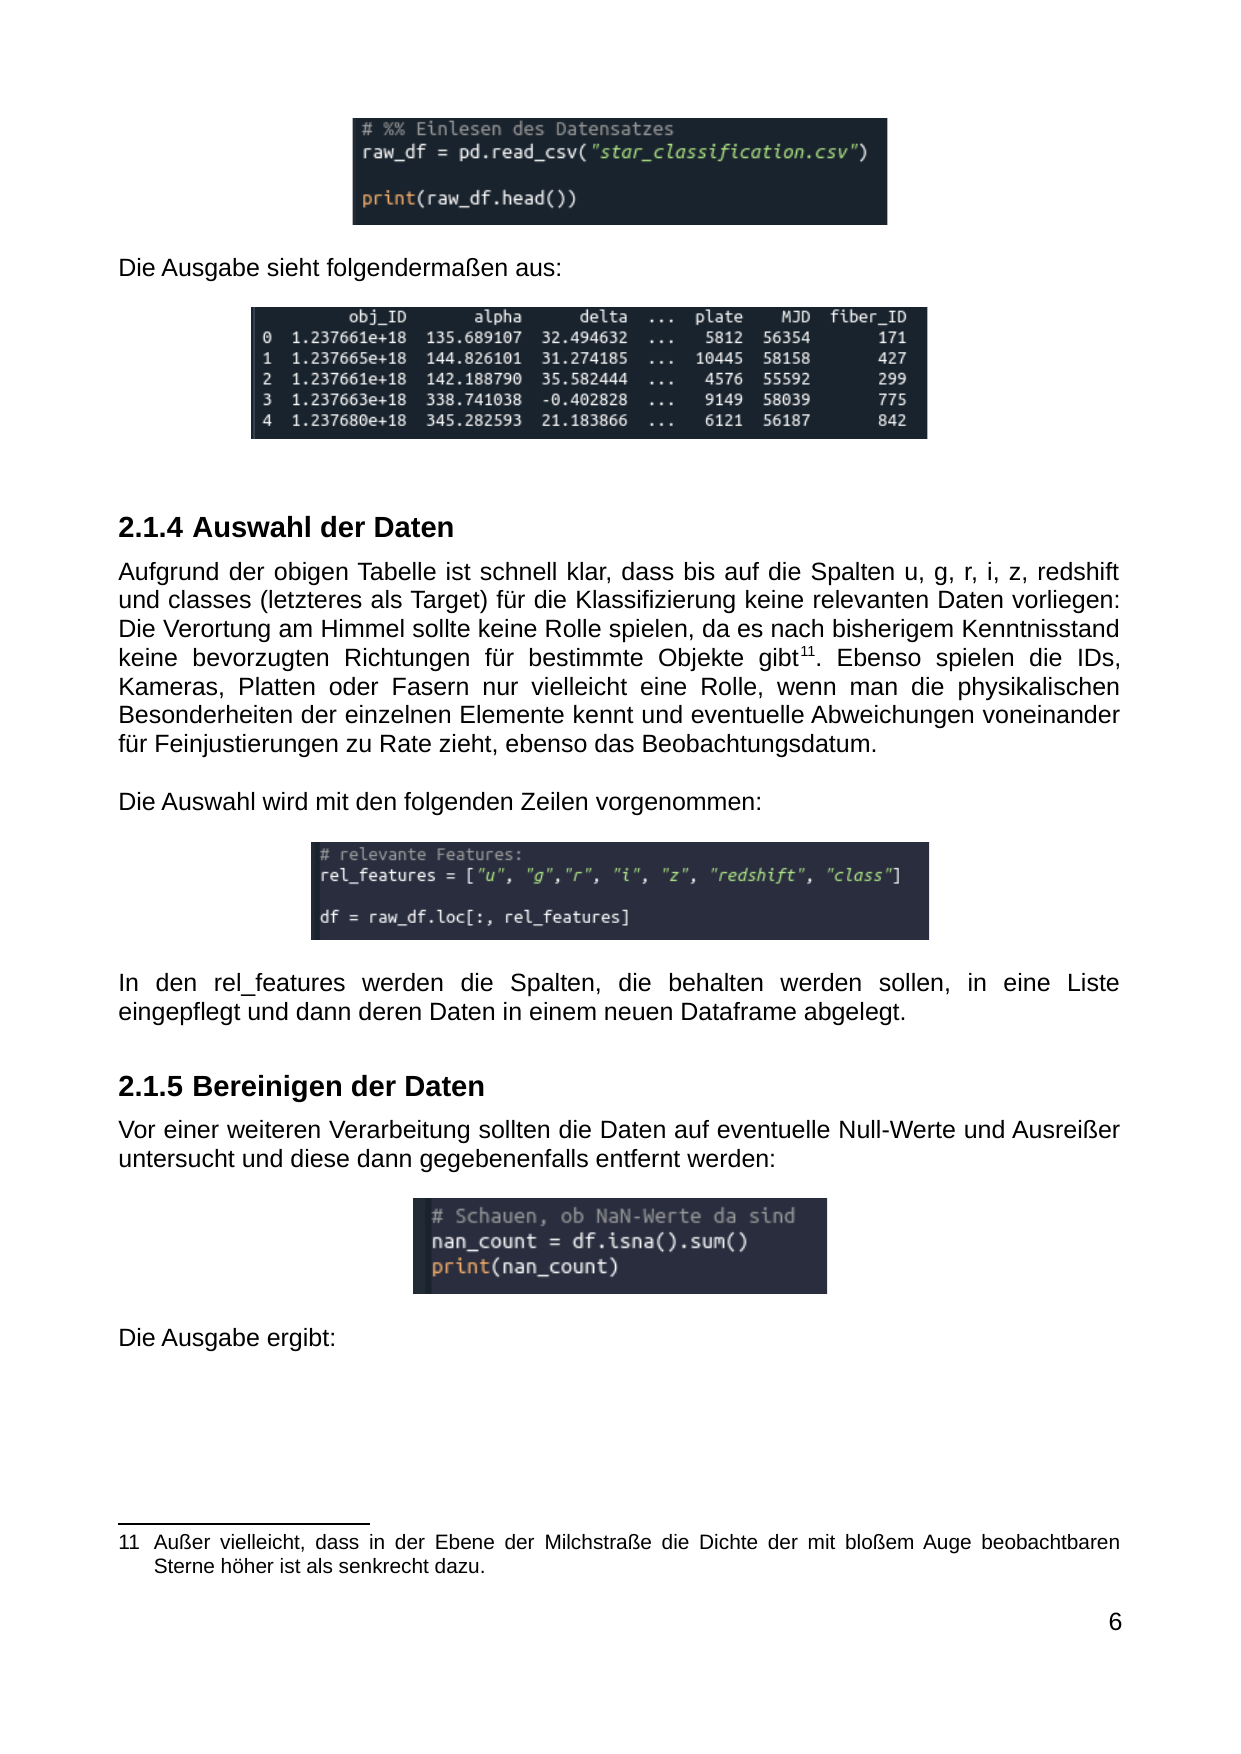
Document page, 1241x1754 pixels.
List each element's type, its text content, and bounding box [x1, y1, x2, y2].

picture [413, 1198, 828, 1294]
text Außer vielleicht, dass in der Ebene der Milchstraße die Dichte der mit bloßem Auge beobachtbaren Sterne höher ist als senkrecht dazu. [118, 1530, 1122, 1578]
text Die Ausgabe sieht folgendermaßen aus: [118, 253, 1122, 282]
subtitle Bereinigen der Daten [118, 1069, 1122, 1102]
picture [352, 118, 888, 225]
picture [311, 842, 930, 940]
text Die Ausgabe ergibt: [118, 1323, 1122, 1352]
text Die Auswahl wird mit den folgenden Zeilen vorgenommen: [118, 787, 1122, 815]
text Aufgrund der obigen Tabelle ist schnell klar, dass bis auf die Spalten u, g, r, i, z, redshift und classes (letzteres als Target) für die Klassifizierung keine relevanten Daten vorliegen: Die Verortung am Himmel sollte keine Rolle spielen, da es nach bisherigem Kenntnisstand keine bevorzugten Richtungen für bestimmte Objekte gibt. Ebenso spielen die IDs, Kameras, Platten oder Fasern nur vielleicht eine Rolle, wenn man die physikalischen Besonderheiten der einzelnen Elemente kennt und eventuelle Abweichungen voneinander für Feinjustierungen zu Rate zieht, ebenso das Beobachtungsdatum. [118, 557, 1122, 758]
text In den rel_features werden die Spalten, die behalten werden sollen, in eine Liste eingepflegt und dann deren Daten in einem neuen Dataframe abgelegt. [118, 968, 1122, 1026]
text Vor einer weiteren Verarbeitung sollten die Daten auf eventuelle Null-Werte und Ausreißer untersucht und diese dann gegebenenfalls entfernt werden: [118, 1115, 1122, 1172]
picture [251, 307, 928, 439]
subtitle Auswahl der Daten [118, 511, 1122, 544]
